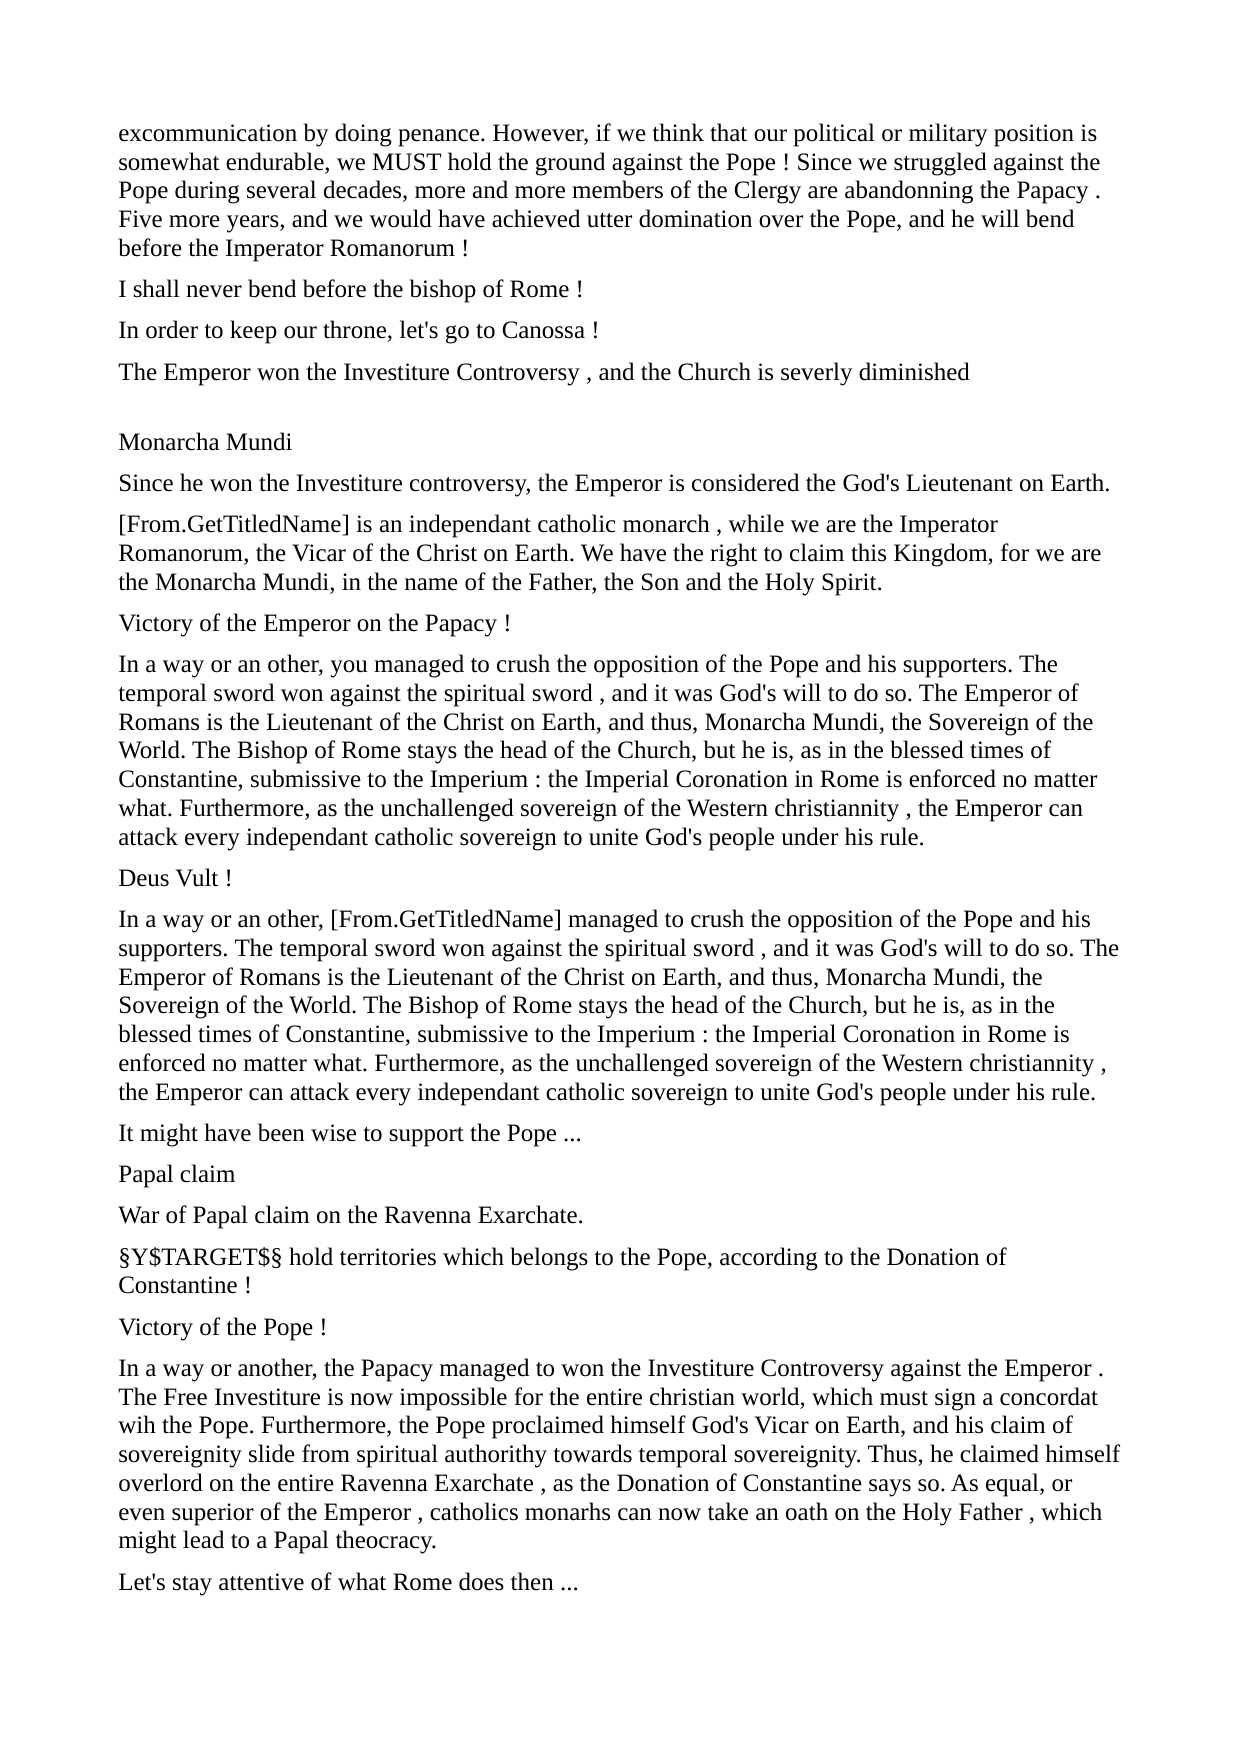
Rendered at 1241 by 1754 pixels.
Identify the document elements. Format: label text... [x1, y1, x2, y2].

text Victory of the Emperor on the Papacy ! [118, 608, 1122, 637]
text §Y$TARGET$§ hold territories which belongs to the Pope, according to the Donation of Constantine ! [118, 1242, 1122, 1299]
text excommunication by doing penance. However, if we think that our political or military position is somewhat endurable, we MUST hold the ground against the Pope ! Since we struggled against the Pope during several decades, more and more members of the Clergy are abandonning the Papacy . Five more years, and we would have achieved utter domination over the Pope, and he will bend before the Imperator Romanorum ! [118, 118, 1122, 262]
text Since he won the Investiture controversy, the Emperor is considered the God's Lieutenant on Earth. [118, 468, 1122, 497]
text Papal claim [118, 1159, 1122, 1188]
text In order to keep our throne, let's go to Canossa ! [118, 316, 1122, 344]
text In a way or an other, [From.GetTitledName] managed to crush the opposition of the Pope and his supporters. The temporal sword won against the spiritual sword , and it was God's will to do so. The Emperor of Romans is the Lieutenant of the Christ on Earth, and thus, Monarcha Mundi, the Sovereign of the World. The Bishop of Rome stays the head of the Church, but he is, as in the blessed times of Constantine, submissive to the Imperium : the Imperial Coronation in Rome is enforced no matter what. Furthermore, as the unchallenged sovereign of the Western christiannity , the Emperor can attack every independant catholic sovereign to unite God's people under his rule. [118, 904, 1122, 1106]
text The Emperor won the Investiture Controversy , and the Church is severly diminished [118, 357, 1122, 386]
text War of Papal claim on the Ravenna Exarchate. [118, 1201, 1122, 1229]
text Victory of the Pope ! [118, 1312, 1122, 1341]
text I shall never bend before the bishop of Rome ! [118, 274, 1122, 303]
text Monarcha Mundi [118, 427, 1122, 456]
text Deus Vult ! [118, 863, 1122, 892]
text In a way or an other, you managed to crush the opposition of the Pope and his supporters. The temporal sword won against the spiritual sword , and it was God's will to do so. The Emperor of Romans is the Lieutenant of the Christ on Earth, and thus, Monarcha Mundi, the Sovereign of the World. The Bishop of Rome stays the head of the Church, but he is, as in the blessed times of Constantine, submissive to the Imperium : the Imperial Coronation in Rome is enforced no matter what. Furthermore, as the unchallenged sovereign of the Western christiannity , the Emperor can attack every independant catholic sovereign to unite God's people under his rule. [118, 649, 1122, 851]
text It might have been wise to support the Pope ... [118, 1118, 1122, 1147]
text Let's stay attentive of what Rome does then ... [118, 1567, 1122, 1596]
text In a way or another, the Papacy managed to won the Investiture Controversy against the Emperor . The Free Investiture is now impossible for the entire christian world, which must sign a concordat wih the Pope. Furthermore, the Pope proclaimed himself God's Vicar on Earth, and his claim of sovereignity slide from spiritual authorithy towards temporal sovereignity. Thus, he claimed himself overlord on the entire Ravenna Exarchate , as the Donation of Constantine says so. As equal, or even superior of the Emperor , catholics monarhs can now take an oath on the Holy Father , which might lead to a Papal theocracy. [118, 1353, 1122, 1554]
text [From.GetTitledName] is an independant catholic monarch , while we are the Imperator Romanorum, the Vicar of the Christ on Earth. We have the right to claim this Kingdom, for we are the Monarcha Mundi, in the name of the Father, the Son and the Holy Spirit. [118, 509, 1122, 596]
